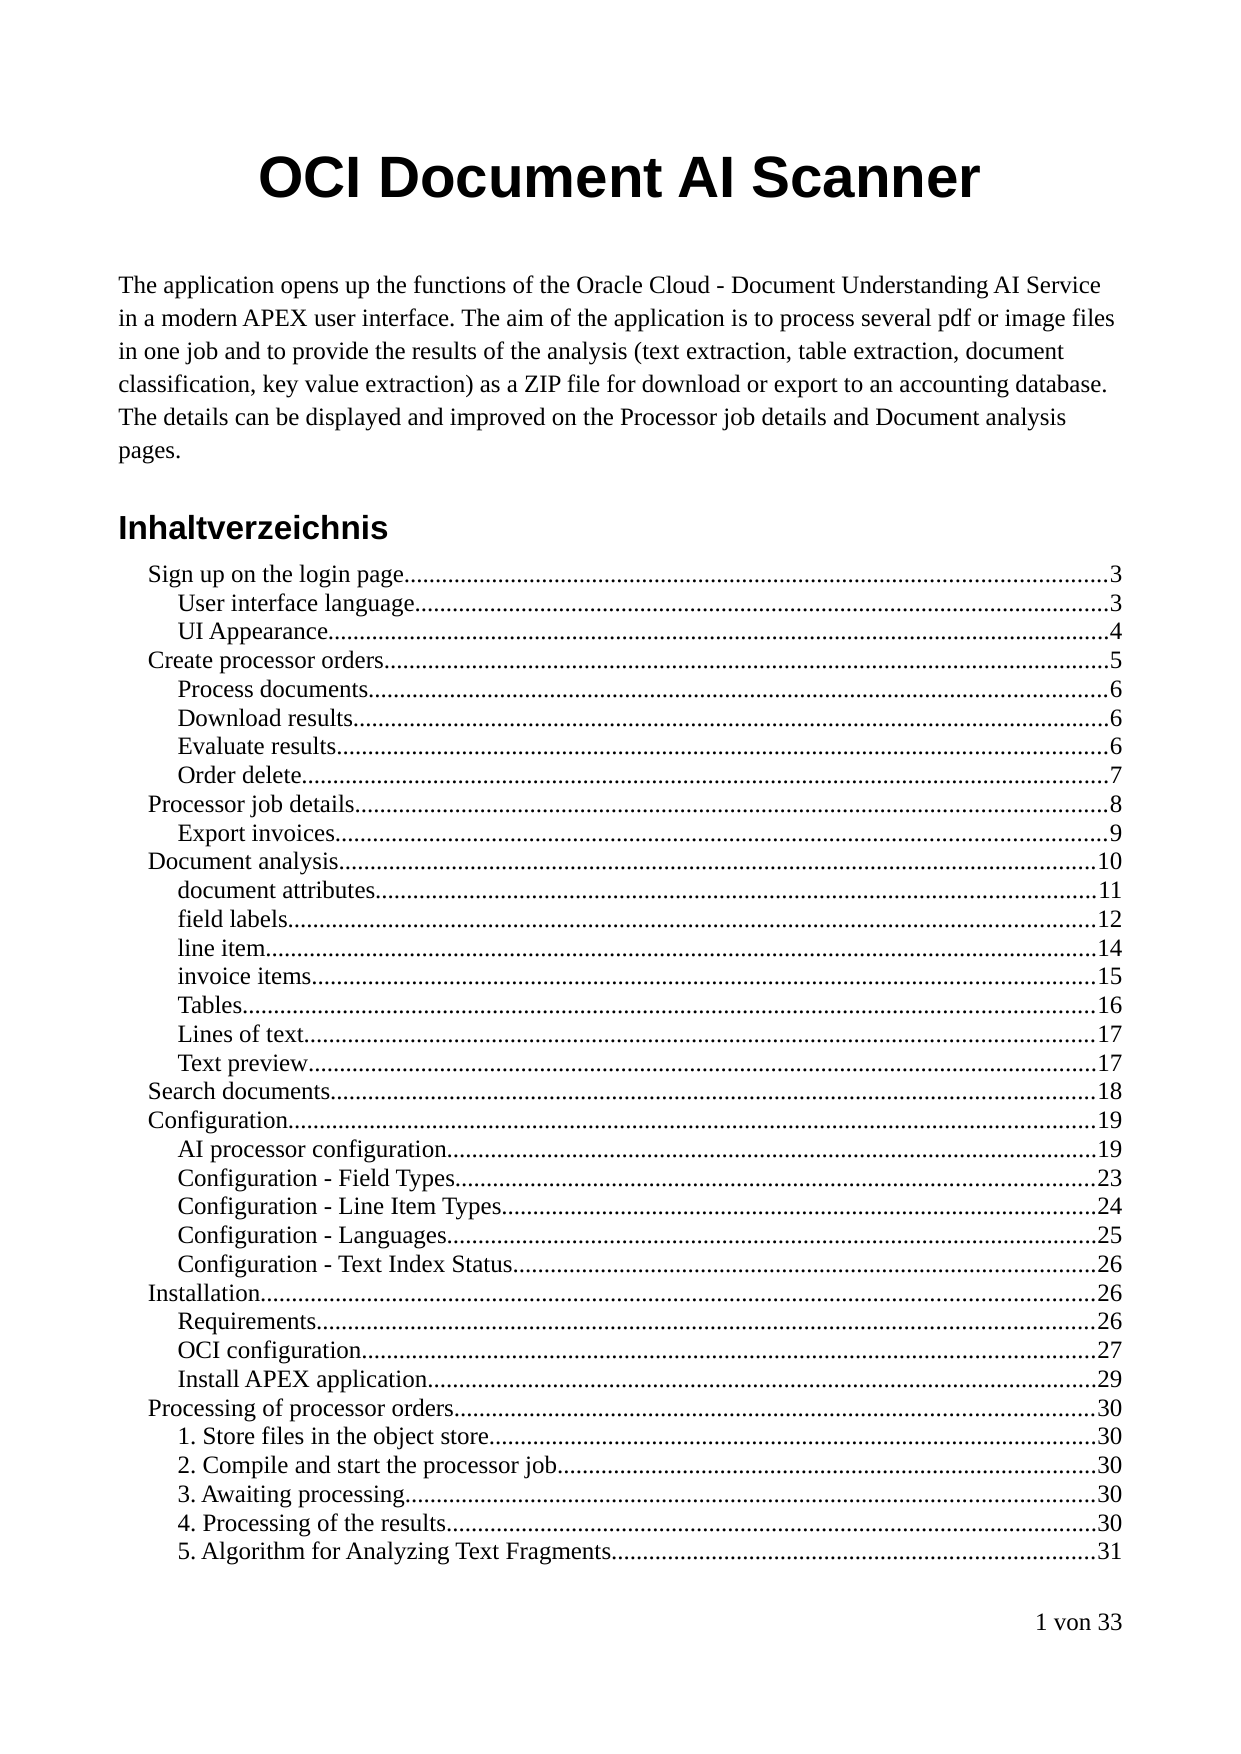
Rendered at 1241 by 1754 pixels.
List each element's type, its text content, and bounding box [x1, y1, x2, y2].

text Configuration - Languages 25 [177, 1220, 1122, 1249]
text UI Appearance 4 [177, 616, 1122, 645]
text 4. Processing of the results 30 [177, 1508, 1122, 1536]
title OCI Document AI Scanner [118, 143, 1122, 210]
text Processing of processor orders 30 [148, 1393, 1122, 1421]
text Lines of text 17 [177, 1019, 1122, 1048]
text field labels 12 [177, 904, 1122, 933]
text document attributes 11 [177, 875, 1122, 904]
text 3. Awaiting processing 30 [177, 1479, 1122, 1508]
subtitle Inhaltverzeichnis [118, 508, 1122, 546]
text Text preview 17 [177, 1048, 1122, 1076]
text Download results 6 [177, 703, 1122, 731]
text Create processor orders 5 [148, 645, 1122, 674]
text 5. Algorithm for Analyzing Text Fragments 31 [177, 1536, 1122, 1565]
text Process documents 6 [177, 674, 1122, 703]
text Sign up on the login page 3 [148, 559, 1122, 588]
text Tables 16 [177, 990, 1122, 1019]
text Install APEX application 29 [177, 1364, 1122, 1393]
text Evaluate results 6 [177, 731, 1122, 760]
text Installation 26 [148, 1278, 1122, 1306]
text 1. Store files in the object store 30 [177, 1421, 1122, 1450]
text OCI configuration 27 [177, 1335, 1122, 1364]
text Processor job details 8 [148, 789, 1122, 818]
text Document analysis 10 [148, 846, 1122, 875]
text Configuration - Text Index Status 26 [177, 1249, 1122, 1278]
text 2. Compile and start the processor job 30 [177, 1450, 1122, 1479]
text invoice items 15 [177, 961, 1122, 990]
text Configuration 19 [148, 1105, 1122, 1134]
text Configuration - Line Item Types 24 [177, 1191, 1122, 1220]
text AI processor configuration 19 [177, 1134, 1122, 1163]
text line item 14 [177, 933, 1122, 961]
text User interface language 3 [177, 588, 1122, 616]
text Requirements 26 [177, 1306, 1122, 1335]
text Search documents 18 [148, 1076, 1122, 1105]
text Configuration - Field Types 23 [177, 1163, 1122, 1191]
text Order delete 7 [177, 760, 1122, 789]
text Export invoices 9 [177, 818, 1122, 846]
text The application opens up the functions of the Oracle Cloud - Document Understanding AI Service in a modern APEX user interface. The aim of the application is to process several pdf or image files in one job and to provide the results of the analysis (text extraction, table extraction, document classification, key value extraction) as a ZIP file for download or export to an accounting database. The details can be displayed and improved on the Processor job details and Document analysis pages. [118, 270, 1122, 464]
